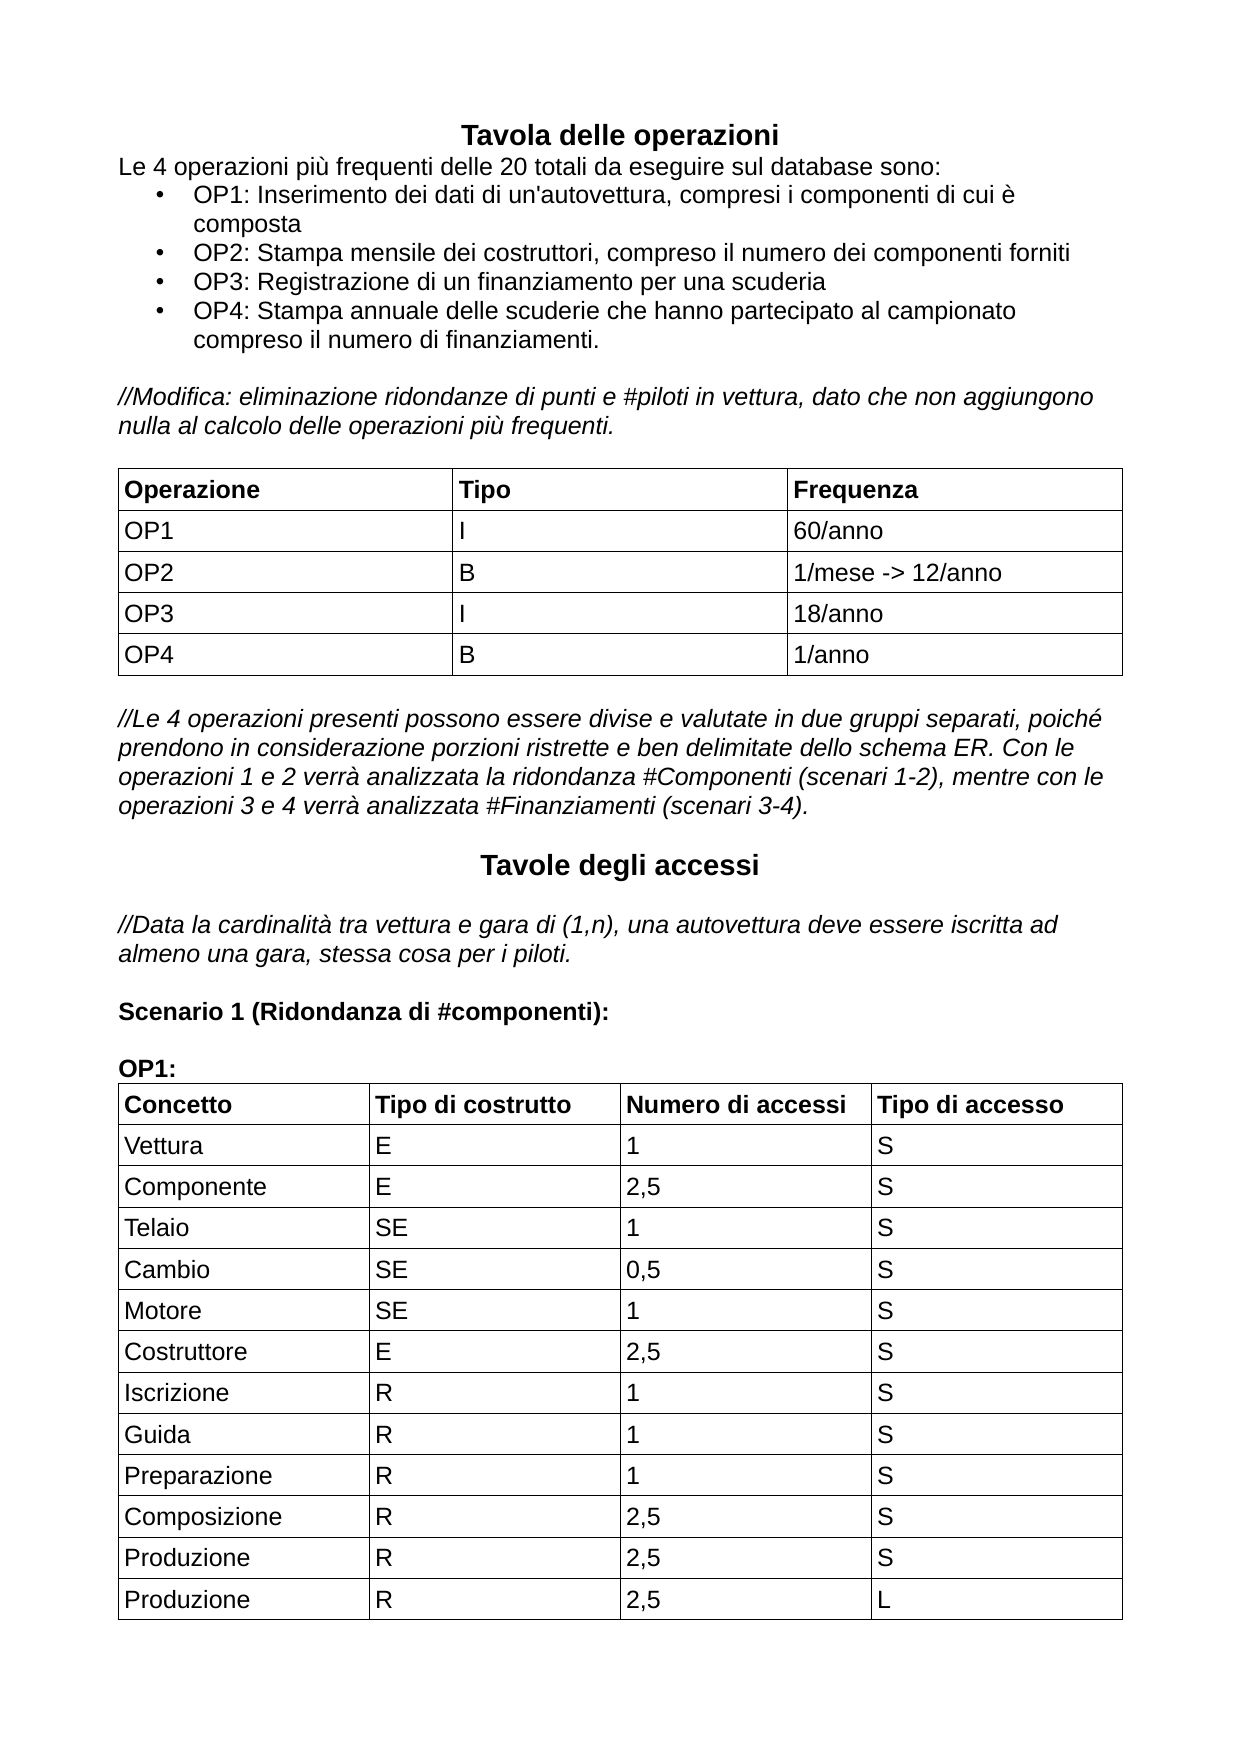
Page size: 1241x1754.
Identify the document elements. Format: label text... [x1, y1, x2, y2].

table_cell 1 [621, 1414, 871, 1454]
table_cell E [370, 1125, 620, 1165]
table_cell 1 [621, 1208, 871, 1248]
text Tavola delle operazioni [118, 118, 1122, 152]
table_cell S [872, 1331, 1122, 1372]
text //Data la cardinalità tra vettura e gara di (1,n), una autovettura deve essere iscritta ad almeno una gara, stessa cosa per i piloti. [118, 910, 1122, 968]
table_cell S [872, 1125, 1122, 1165]
table_cell R [370, 1496, 620, 1537]
table_cell Preparazione [119, 1455, 369, 1495]
text OP1: [118, 1054, 1122, 1083]
table_cell 1 [621, 1373, 871, 1413]
table_cell B [453, 634, 787, 674]
text Scenario 1 (Ridondanza di #componenti): [118, 997, 1122, 1025]
table_cell OP3 [119, 593, 452, 633]
table_cell 2,5 [621, 1538, 871, 1578]
table_cell SE [370, 1290, 620, 1330]
text Tavole degli accessi [118, 848, 1122, 882]
table_cell Telaio [119, 1208, 369, 1248]
table_cell S [872, 1373, 1122, 1413]
table_cell 2,5 [621, 1166, 871, 1207]
table_header Tipo di accesso [872, 1084, 1122, 1124]
table_cell 1 [621, 1290, 871, 1330]
table_cell Produzione [119, 1538, 369, 1578]
list OP4: Stampa annuale delle scuderie che hanno partecipato al campionato compreso il numero di finanziamenti. [156, 296, 1122, 353]
text //Modifica: eliminazione ridondanze di punti e #piloti in vettura, dato che non aggiungono nulla al calcolo delle operazioni più frequenti. [118, 382, 1122, 439]
table_cell Iscrizione [119, 1373, 369, 1413]
list OP1: Inserimento dei dati di un'autovettura, compresi i componenti di cui è composta [156, 180, 1122, 238]
table_cell Vettura [119, 1125, 369, 1165]
table_cell 1 [621, 1125, 871, 1165]
table_cell OP4 [119, 634, 452, 674]
table_cell S [872, 1496, 1122, 1537]
table_cell R [370, 1414, 620, 1454]
table_cell Cambio [119, 1249, 369, 1289]
table_cell SE [370, 1249, 620, 1289]
table_cell S [872, 1290, 1122, 1330]
table_cell 2,5 [621, 1331, 871, 1372]
table_cell Guida [119, 1414, 369, 1454]
table_cell R [370, 1538, 620, 1578]
table_cell Composizione [119, 1496, 369, 1537]
table_cell Componente [119, 1166, 369, 1207]
table_cell Produzione [119, 1579, 369, 1619]
table_header Frequenza [788, 469, 1122, 509]
table_cell 1/anno [788, 634, 1122, 674]
table_cell R [370, 1455, 620, 1495]
table_cell 2,5 [621, 1496, 871, 1537]
table_header Operazione [119, 469, 452, 509]
table_header Numero di accessi [621, 1084, 871, 1124]
table_cell S [872, 1166, 1122, 1207]
table_cell 2,5 [621, 1579, 871, 1619]
table_cell S [872, 1208, 1122, 1248]
table_cell 1/mese -> 12/anno [788, 552, 1122, 592]
table_header Tipo di costrutto [370, 1084, 620, 1124]
table_cell B [453, 552, 787, 592]
table_cell Costruttore [119, 1331, 369, 1372]
text //Le 4 operazioni presenti possono essere divise e valutate in due gruppi separati, poiché prendono in considerazione porzioni ristrette e ben delimitate dello schema ER. Con le operazioni 1 e 2 verrà analizzata la ridondanza #Componenti (scenari 1-2), mentre con le operazioni 3 e 4 verrà analizzata #Finanziamenti (scenari 3-4). [118, 704, 1122, 819]
table_cell Motore [119, 1290, 369, 1330]
table_cell 0,5 [621, 1249, 871, 1289]
table_cell I [453, 511, 787, 551]
table_header Tipo [453, 469, 787, 509]
text Le 4 operazioni più frequenti delle 20 totali da eseguire sul database sono: [118, 152, 1122, 180]
table_cell I [453, 593, 787, 633]
table_cell S [872, 1455, 1122, 1495]
table_cell 60/anno [788, 511, 1122, 551]
table_cell S [872, 1538, 1122, 1578]
table_cell E [370, 1166, 620, 1207]
table_cell E [370, 1331, 620, 1372]
table_cell SE [370, 1208, 620, 1248]
table_cell R [370, 1373, 620, 1413]
table_cell 18/anno [788, 593, 1122, 633]
table_cell L [872, 1579, 1122, 1619]
table_cell 1 [621, 1455, 871, 1495]
table_cell R [370, 1579, 620, 1619]
table_header Concetto [119, 1084, 369, 1124]
table_cell OP2 [119, 552, 452, 592]
table_cell S [872, 1414, 1122, 1454]
list OP2: Stampa mensile dei costruttori, compreso il numero dei componenti forniti [156, 238, 1122, 267]
table_cell S [872, 1249, 1122, 1289]
table_cell OP1 [119, 511, 452, 551]
list OP3: Registrazione di un finanziamento per una scuderia [156, 267, 1122, 296]
